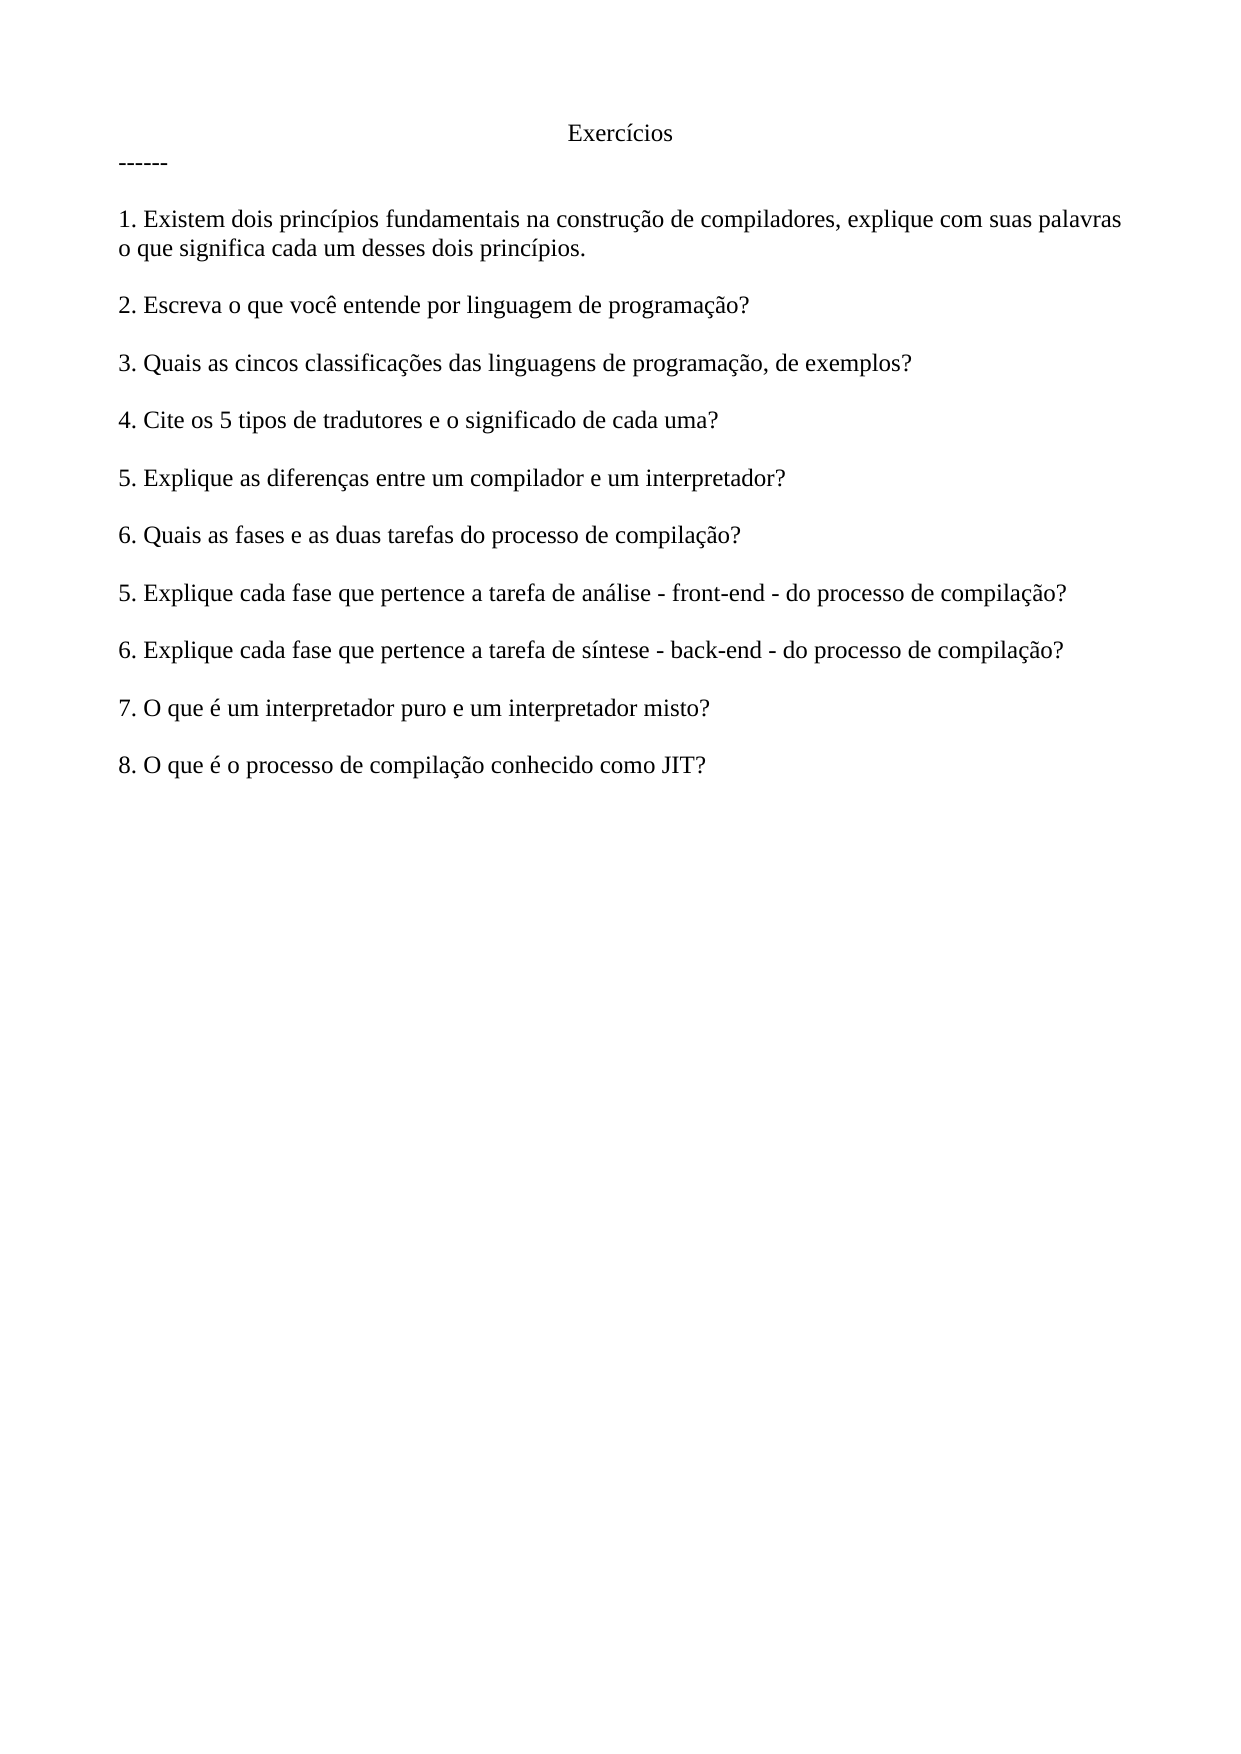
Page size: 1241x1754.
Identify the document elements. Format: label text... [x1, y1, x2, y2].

text 4. Cite os 5 tipos de tradutores e o significado de cada uma? [118, 406, 1122, 434]
text 2. Escreva o que você entende por linguagem de programação? [118, 291, 1122, 319]
text 1. Existem dois princípios fundamentais na construção de compiladores, explique com suas palavras o que significa cada um desses dois princípios. [118, 204, 1122, 262]
text 7. O que é um interpretador puro e um interpretador misto? [118, 693, 1122, 722]
text 6. Quais as fases e as duas tarefas do processo de compilação? [118, 521, 1122, 549]
text Exercícios [118, 118, 1122, 147]
text ------ [118, 147, 1122, 176]
text 8. O que é o processo de compilação conhecido como JIT? [118, 751, 1122, 779]
text 6. Explique cada fase que pertence a tarefa de síntese - back-end - do processo de compilação? [118, 636, 1122, 664]
text 5. Explique cada fase que pertence a tarefa de análise - front-end - do processo de compilação? [118, 578, 1122, 607]
text 3. Quais as cincos classificações das linguagens de programação, de exemplos? [118, 348, 1122, 377]
text 5. Explique as diferenças entre um compilador e um interpretador? [118, 463, 1122, 492]
